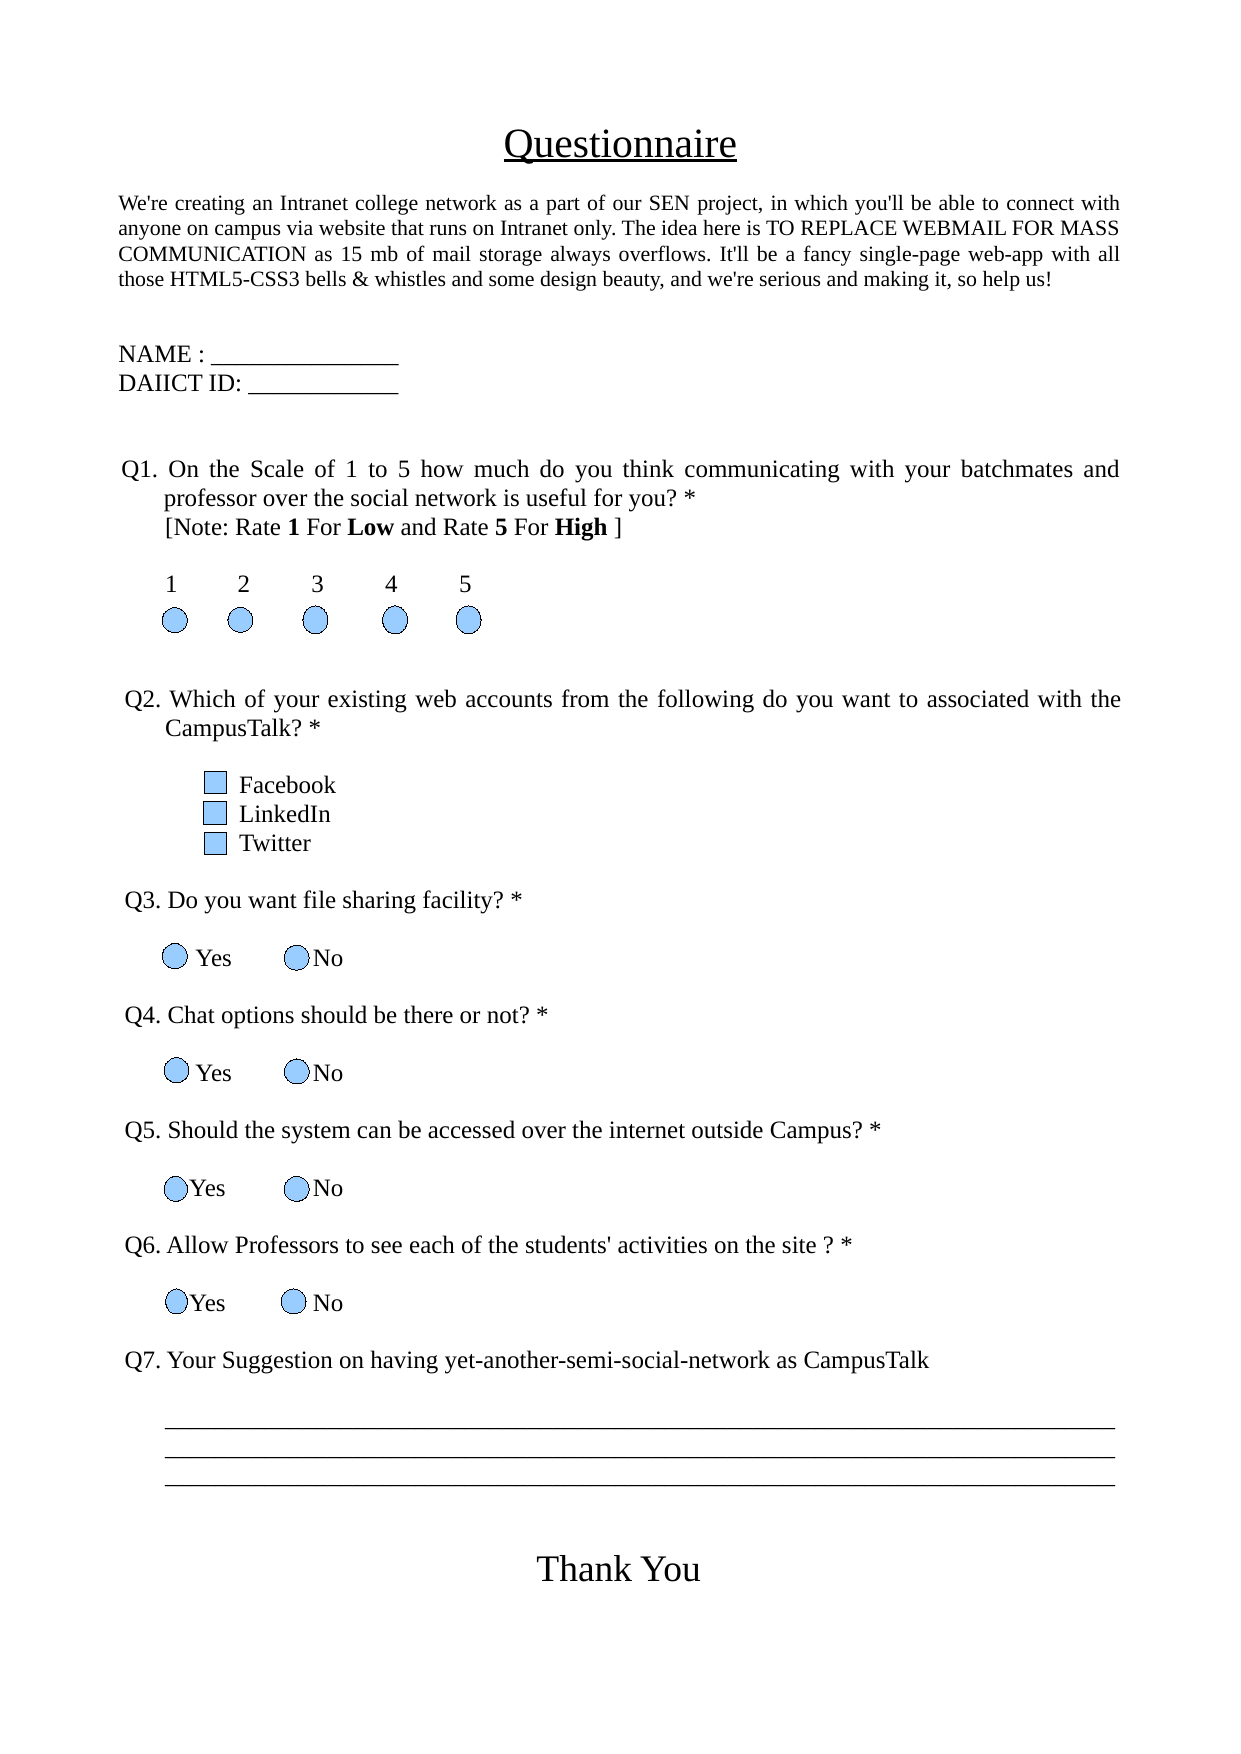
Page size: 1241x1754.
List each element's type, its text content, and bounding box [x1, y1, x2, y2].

text Twitter [124, 828, 1122, 857]
text Q4. Chat options should be there or not? * [124, 1000, 1122, 1029]
text Q6. Allow Professors to see each of the students' activities on the site ? * [124, 1230, 1122, 1259]
text Facebook [124, 770, 1122, 799]
text Yes No [124, 943, 1122, 972]
text LinkedIn [124, 799, 1122, 828]
text NAME : _______________ [118, 339, 1122, 368]
text We're creating an Intranet college network as a part of our SEN project, in which you'll be able to connect with anyone on campus via website that runs on Intranet only. The idea here is TO REPLACE WEBMAIL FOR MASS COMMUNICATION as 15 mb of mail storage always overflows. It'll be a fancy single-page web-app with all those HTML5-CSS3 bells & whistles and some design beauty, and we're serious and making it, so help us! [118, 190, 1122, 291]
text Q7. Your Suggestion on having yet-another-semi-social-network as CampusTalk ____________________________________________________________________________________________________________________________________________________________________________________________________________________________________ [124, 1345, 1122, 1489]
text 1 2 3 4 5 [121, 569, 1122, 598]
text Q3. Do you want file sharing facility? * [124, 885, 1122, 914]
text Yes No [124, 1058, 1122, 1087]
text Yes No [124, 1288, 1122, 1317]
text [Note: Rate 1 For Low and Rate 5 For High ] [121, 512, 1122, 540]
text Q2. Which of your existing web accounts from the following do you want to associated with the CampusTalk? * [124, 684, 1122, 742]
text Questionnaire [118, 118, 1122, 166]
text Q5. Should the system can be accessed over the internet outside Campus? * [124, 1115, 1122, 1144]
text DAIICT ID: ____________ [118, 368, 1122, 397]
text Thank You [124, 1547, 1122, 1590]
text Q1. On the Scale of 1 to 5 how much do you think communicating with your batchmates and professor over the social network is useful for you? * [121, 454, 1122, 512]
text Yes No [124, 1173, 1122, 1202]
